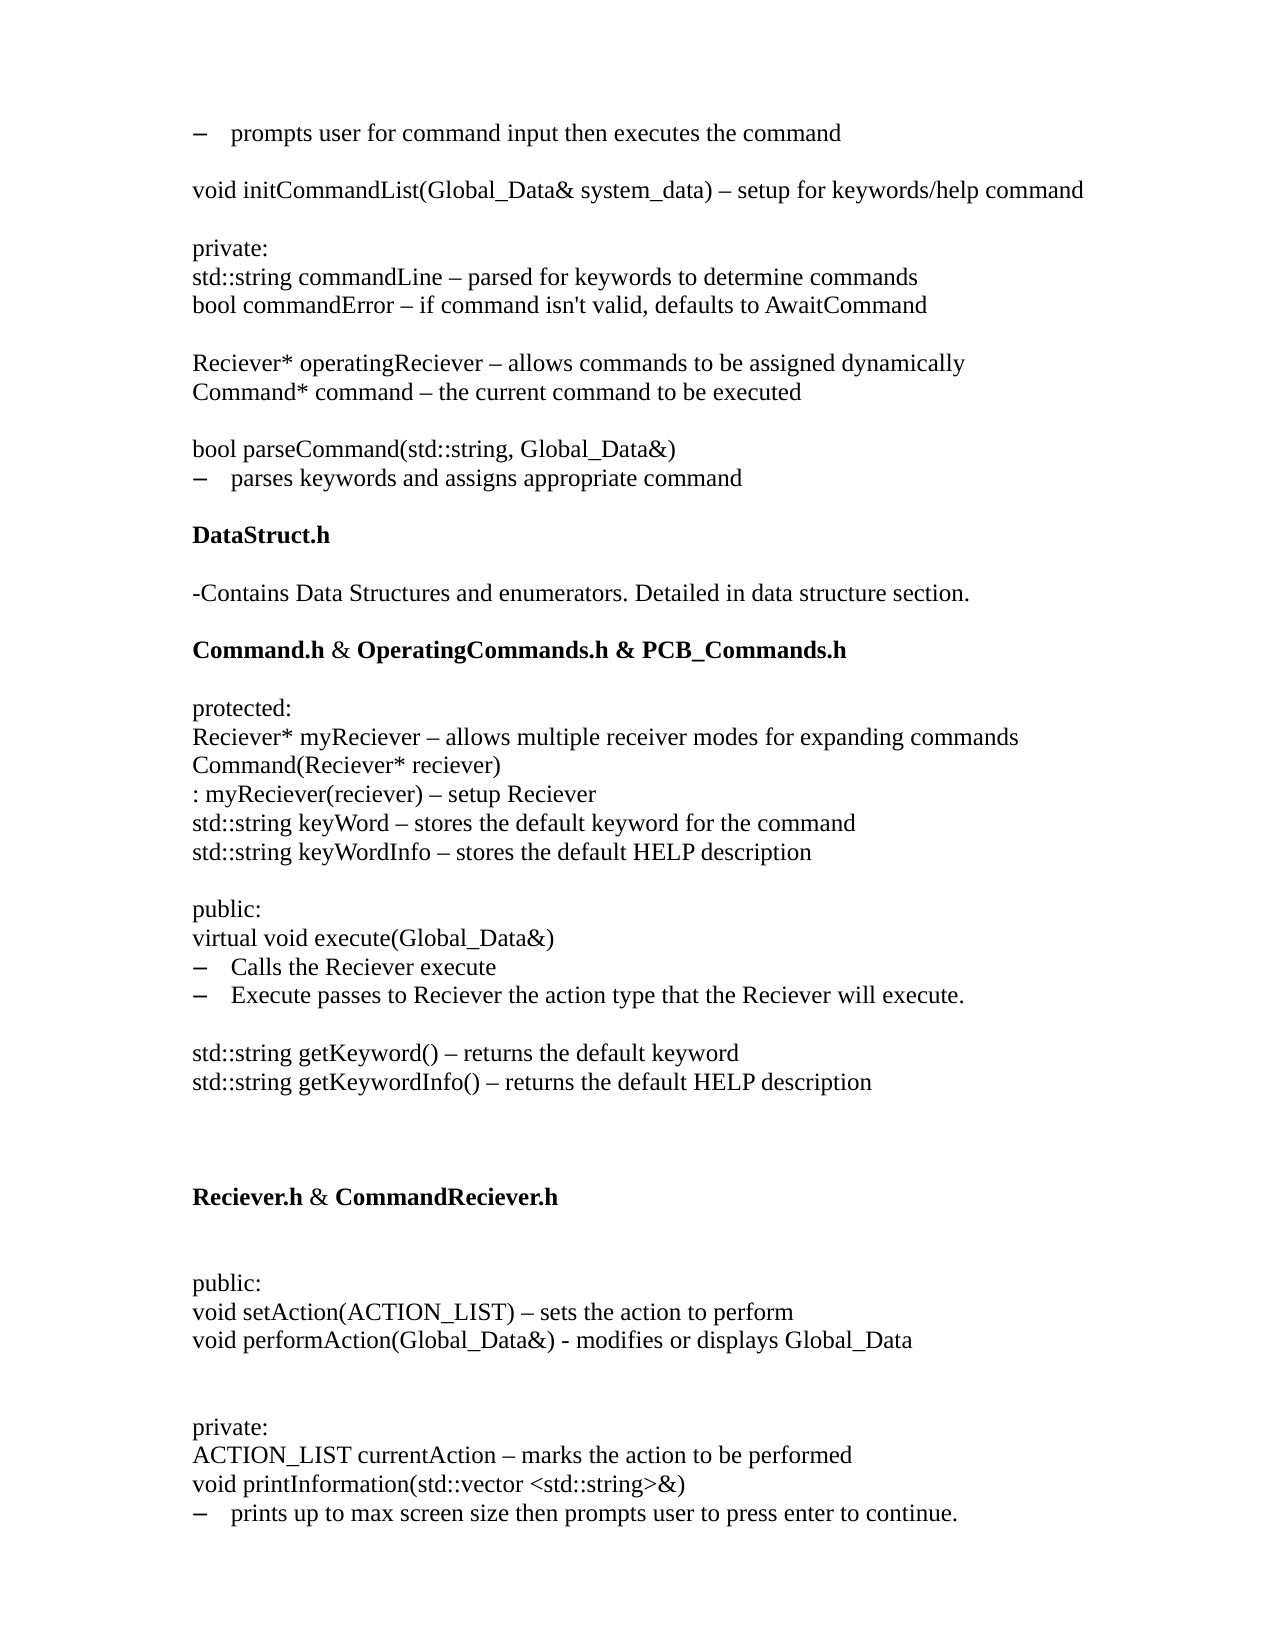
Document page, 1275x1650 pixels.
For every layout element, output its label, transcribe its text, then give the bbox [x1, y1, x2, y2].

text Reciever.h & CommandReciever.h [118, 1182, 1157, 1211]
text public: [118, 894, 1157, 923]
list Execute passes to Reciever the action type that the Reciever will execute. [193, 981, 1157, 1009]
text : myReciever(reciever) – setup Reciever [118, 779, 1157, 808]
list prompts user for command input then executes the command [193, 118, 1157, 147]
text std::string keyWord – stores the default keyword for the command [118, 808, 1157, 837]
text Command* command – the current command to be executed [118, 377, 1157, 406]
text std::string keyWordInfo – stores the default HELP description [118, 837, 1157, 866]
text DataStruct.h [118, 521, 1157, 549]
text bool parseCommand(std::string, Global_Data&) [118, 434, 1157, 463]
text Command(Reciever* reciever) [118, 751, 1157, 779]
text void initCommandList(Global_Data& system_data) – setup for keywords/help command [118, 176, 1157, 204]
text std::string getKeyword() – returns the default keyword [118, 1038, 1157, 1067]
text -Contains Data Structures and enumerators. Detailed in data structure section. [118, 578, 1157, 607]
text private: [118, 233, 1157, 262]
text private: [118, 1412, 1157, 1441]
text std::string getKeywordInfo() – returns the default HELP description [118, 1067, 1157, 1096]
text bool commandError – if command isn't valid, defaults to AwaitCommand [118, 291, 1157, 319]
text protected: [118, 693, 1157, 722]
list prints up to max screen size then prompts user to press enter to continue. [193, 1498, 1157, 1527]
text void performAction(Global_Data&) - modifies or displays Global_Data [118, 1326, 1157, 1354]
list parses keywords and assigns appropriate command [193, 463, 1157, 492]
text virtual void execute(Global_Data&) [118, 923, 1157, 952]
text ACTION_LIST currentAction – marks the action to be performed [118, 1441, 1157, 1469]
text Command.h & OperatingCommands.h & PCB_Commands.h [118, 636, 1157, 664]
text void printInformation(std::vector <std::string>&) [118, 1469, 1157, 1498]
text Reciever* operatingReciever – allows commands to be assigned dynamically [118, 348, 1157, 377]
text std::string commandLine – parsed for keywords to determine commands [118, 262, 1157, 291]
text void setAction(ACTION_LIST) – sets the action to perform [118, 1297, 1157, 1326]
text Reciever* myReciever – allows multiple receiver modes for expanding commands [118, 722, 1157, 751]
list Calls the Reciever execute [193, 952, 1157, 981]
text public: [118, 1268, 1157, 1297]
